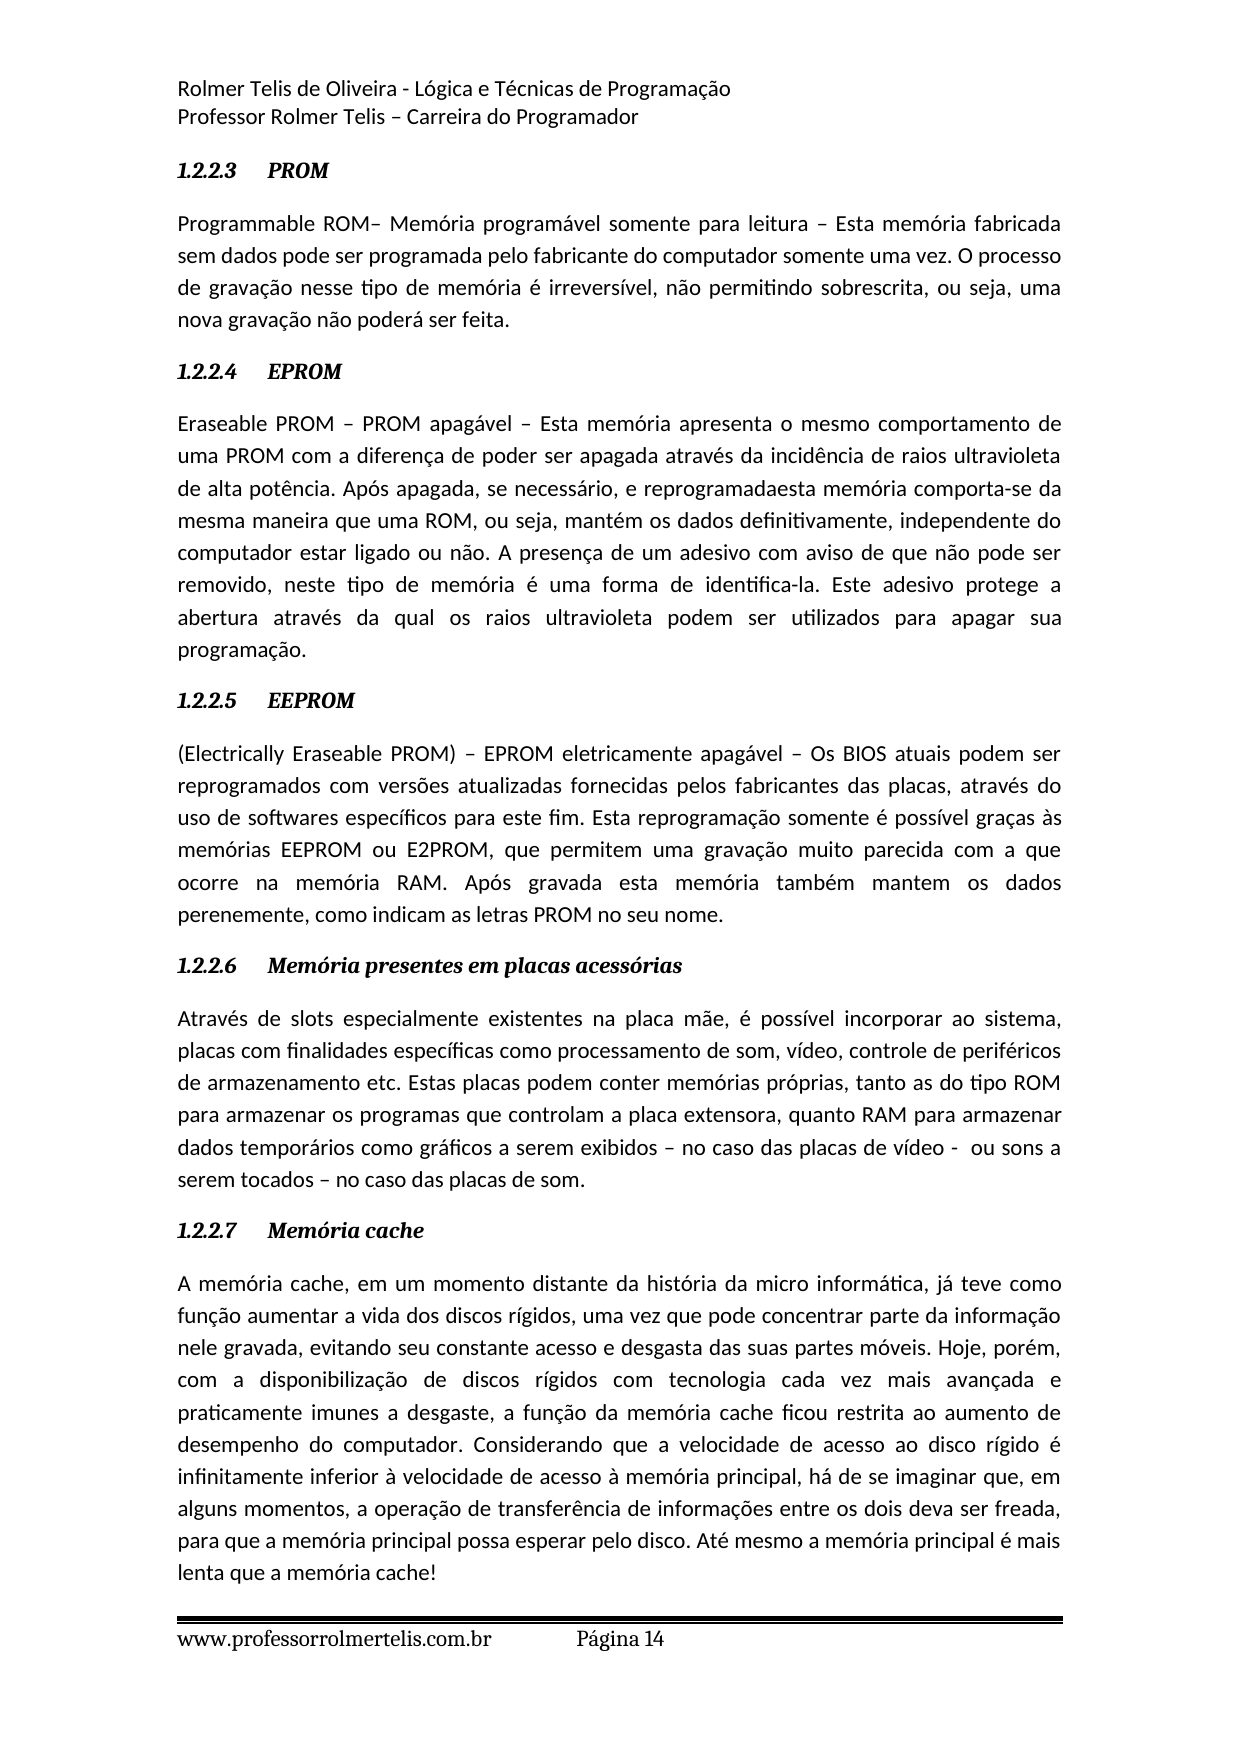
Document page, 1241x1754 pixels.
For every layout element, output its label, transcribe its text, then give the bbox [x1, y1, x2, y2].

text Através de slots especialmente existentes na placa mãe, é possível incorporar ao sistema, placas com finalidades específicas como processamento de som, vídeo, controle de periféricos de armazenamento etc. Estas placas podem conter memórias próprias, tanto as do tipo ROM para armazenar os programas que controlam a placa extensora, quanto RAM para armazenar dados temporários como gráficos a serem exibidos – no caso das placas de vídeo - ou sons a serem tocados – no caso das placas de som. [177, 1004, 1063, 1193]
subtitle Memória presentes em placas acessórias [177, 953, 1063, 979]
text (Electrically Eraseable PROM) – EPROM eletricamente apagável – Os BIOS atuais podem ser reprogramados com versões atualizadas fornecidas pelos fabricantes das placas, através do uso de softwares específicos para este fim. Esta reprogramação somente é possível graças às memórias EEPROM ou E2PROM, que permitem uma gravação muito parecida com a que ocorre na memória RAM. Após gravada esta memória também mantem os dados perenemente, como indicam as letras PROM no seu nome. [177, 739, 1063, 928]
subtitle EEPROM [177, 688, 1063, 714]
subtitle Memória cache [177, 1218, 1063, 1244]
text Programmable ROM– Memória programável somente para leitura – Esta memória fabricada sem dados pode ser programada pelo fabricante do computador somente uma vez. O processo de gravação nesse tipo de memória é irreversível, não permitindo sobrescrita, ou seja, uma nova gravação não poderá ser feita. [177, 209, 1063, 333]
text A memória cache, em um momento distante da história da micro informática, já teve como função aumentar a vida dos discos rígidos, uma vez que pode concentrar parte da informação nele gravada, evitando seu constante acesso e desgasta das suas partes móveis. Hoje, porém, com a disponibilização de discos rígidos com tecnologia cada vez mais avançada e praticamente imunes a desgaste, a função da memória cache ficou restrita ao aumento de desempenho do computador. Considerando que a velocidade de acesso ao disco rígido é infinitamente inferior à velocidade de acesso à memória principal, há de se imaginar que, em alguns momentos, a operação de transferência de informações entre os dois deva ser freada, para que a memória principal possa esperar pelo disco. Até mesmo a memória principal é mais lenta que a memória cache! [177, 1269, 1063, 1587]
subtitle PROM [177, 158, 1063, 184]
subtitle EPROM [177, 358, 1063, 385]
text Eraseable PROM – PROM apagável – Esta memória apresenta o mesmo comportamento de uma PROM com a diferença de poder ser apagada através da incidência de raios ultravioleta de alta potência. Após apagada, se necessário, e reprogramadaesta memória comporta-se da mesma maneira que uma ROM, ou seja, mantém os dados definitivamente, independente do computador estar ligado ou não. A presença de um adesivo com aviso de que não pode ser removido, neste tipo de memória é uma forma de identifica-la. Este adesivo protege a abertura através da qual os raios ultravioleta podem ser utilizados para apagar sua programação. [177, 409, 1063, 663]
